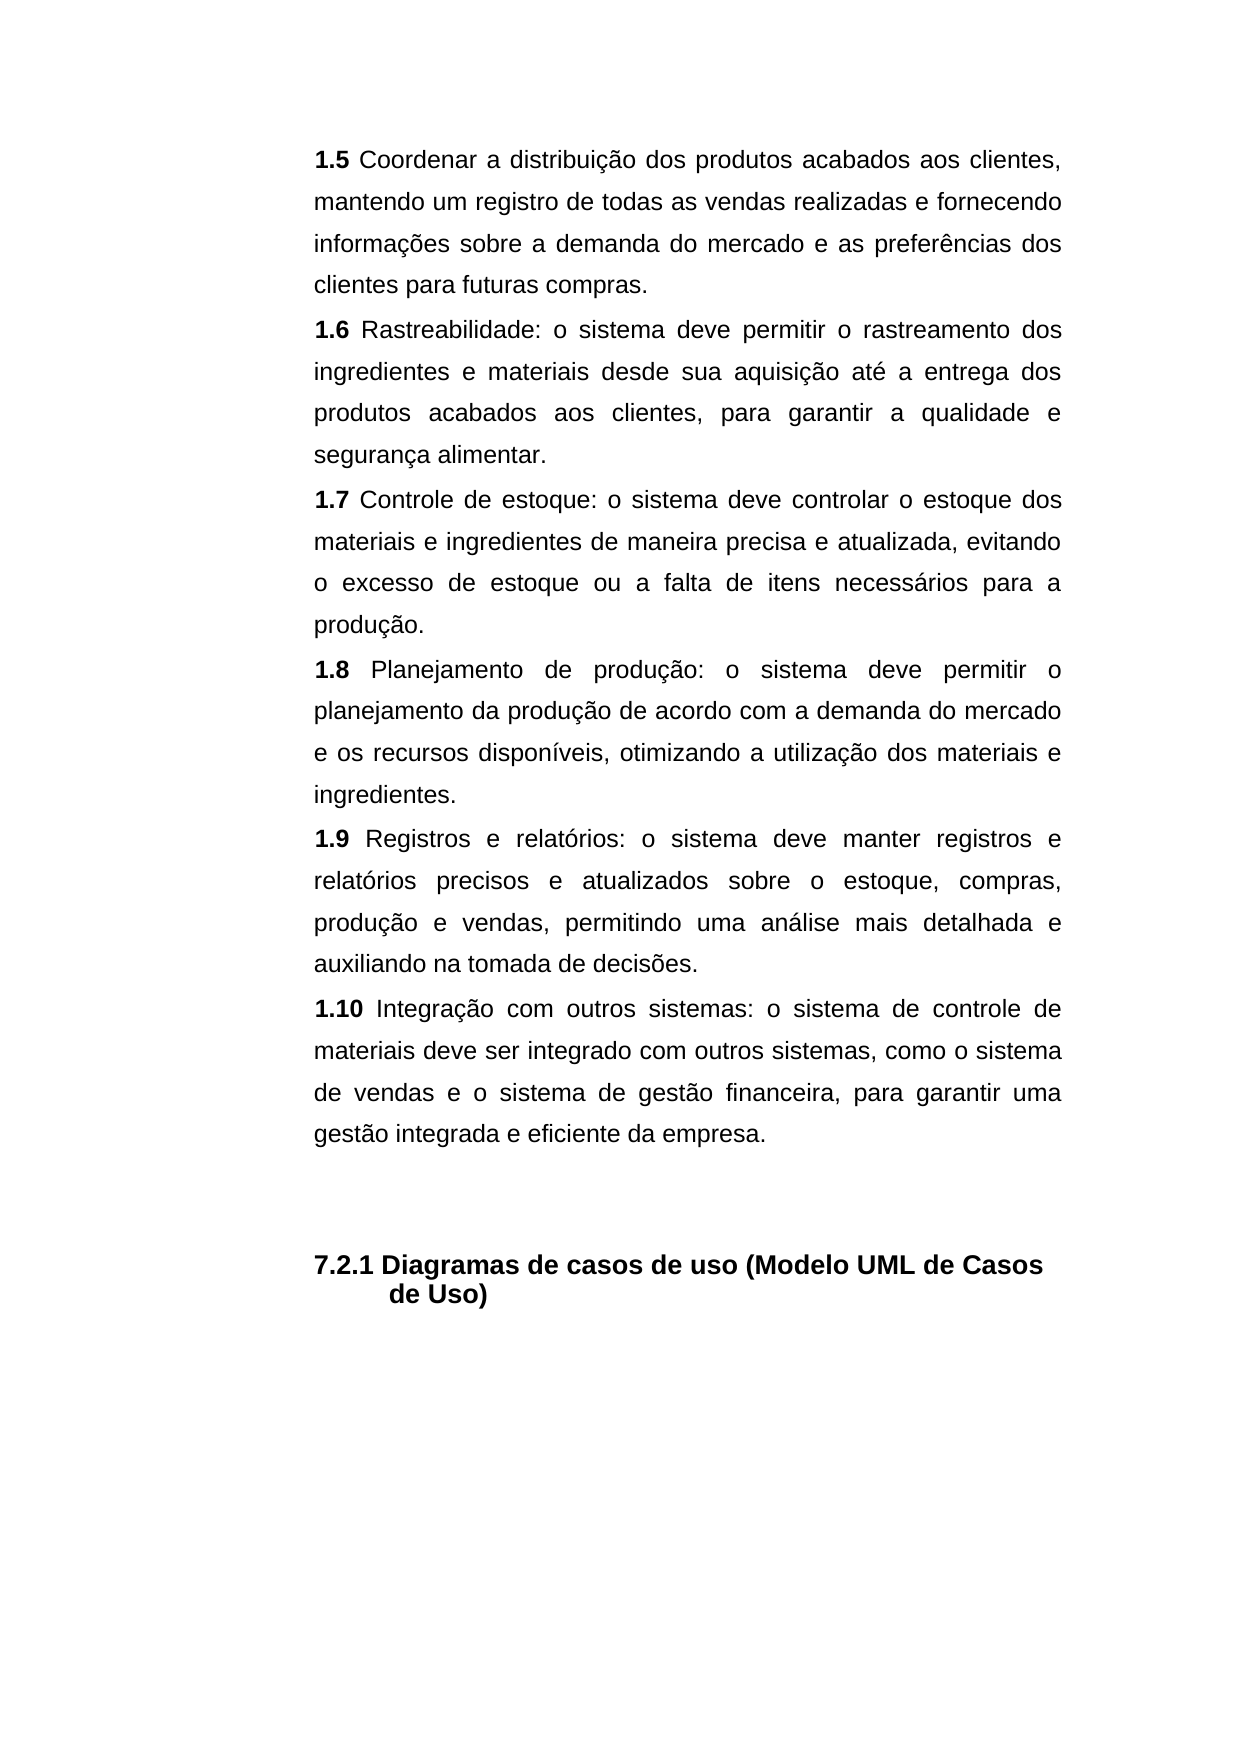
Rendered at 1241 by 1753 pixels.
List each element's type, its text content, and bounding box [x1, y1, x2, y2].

text 1.8 Planejamento de produção: o sistema deve permitir o planejamento da produção de acordo com a demanda do mercado e os recursos disponíveis, otimizando a utilização dos materiais e ingredientes. [314, 654, 1063, 808]
text 7.2.1 Diagramas de casos de uso (Modelo UML de Casos de Uso) [313, 1250, 1058, 1310]
text 1.10 Integração com outros sistemas: o sistema de controle de materiais deve ser integrado com outros sistemas, como o sistema de vendas e o sistema de gestão financeira, para garantir uma gestão integrada e eficiente da empresa. [314, 994, 1063, 1148]
text 1.6 Rastreabilidade: o sistema deve permitir o rastreamento dos ingredientes e materiais desde sua aquisição até a entrega dos produtos acabados aos clientes, para garantir a qualidade e segurança alimentar. [314, 315, 1063, 469]
text 1.9 Registros e relatórios: o sistema deve manter registros e relatórios precisos e atualizados sobre o estoque, compras, produção e vendas, permitindo uma análise mais detalhada e auxiliando na tomada de decisões. [314, 824, 1063, 978]
text 1.5 Coordenar a distribuição dos produtos acabados aos clientes, mantendo um registro de todas as vendas realizadas e fornecendo informações sobre a demanda do mercado e as preferências dos clientes para futuras compras. [314, 145, 1063, 299]
text 1.7 Controle de estoque: o sistema deve controlar o estoque dos materiais e ingredientes de maneira precisa e atualizada, evitando o excesso de estoque ou a falta de itens necessários para a produção. [314, 485, 1063, 638]
